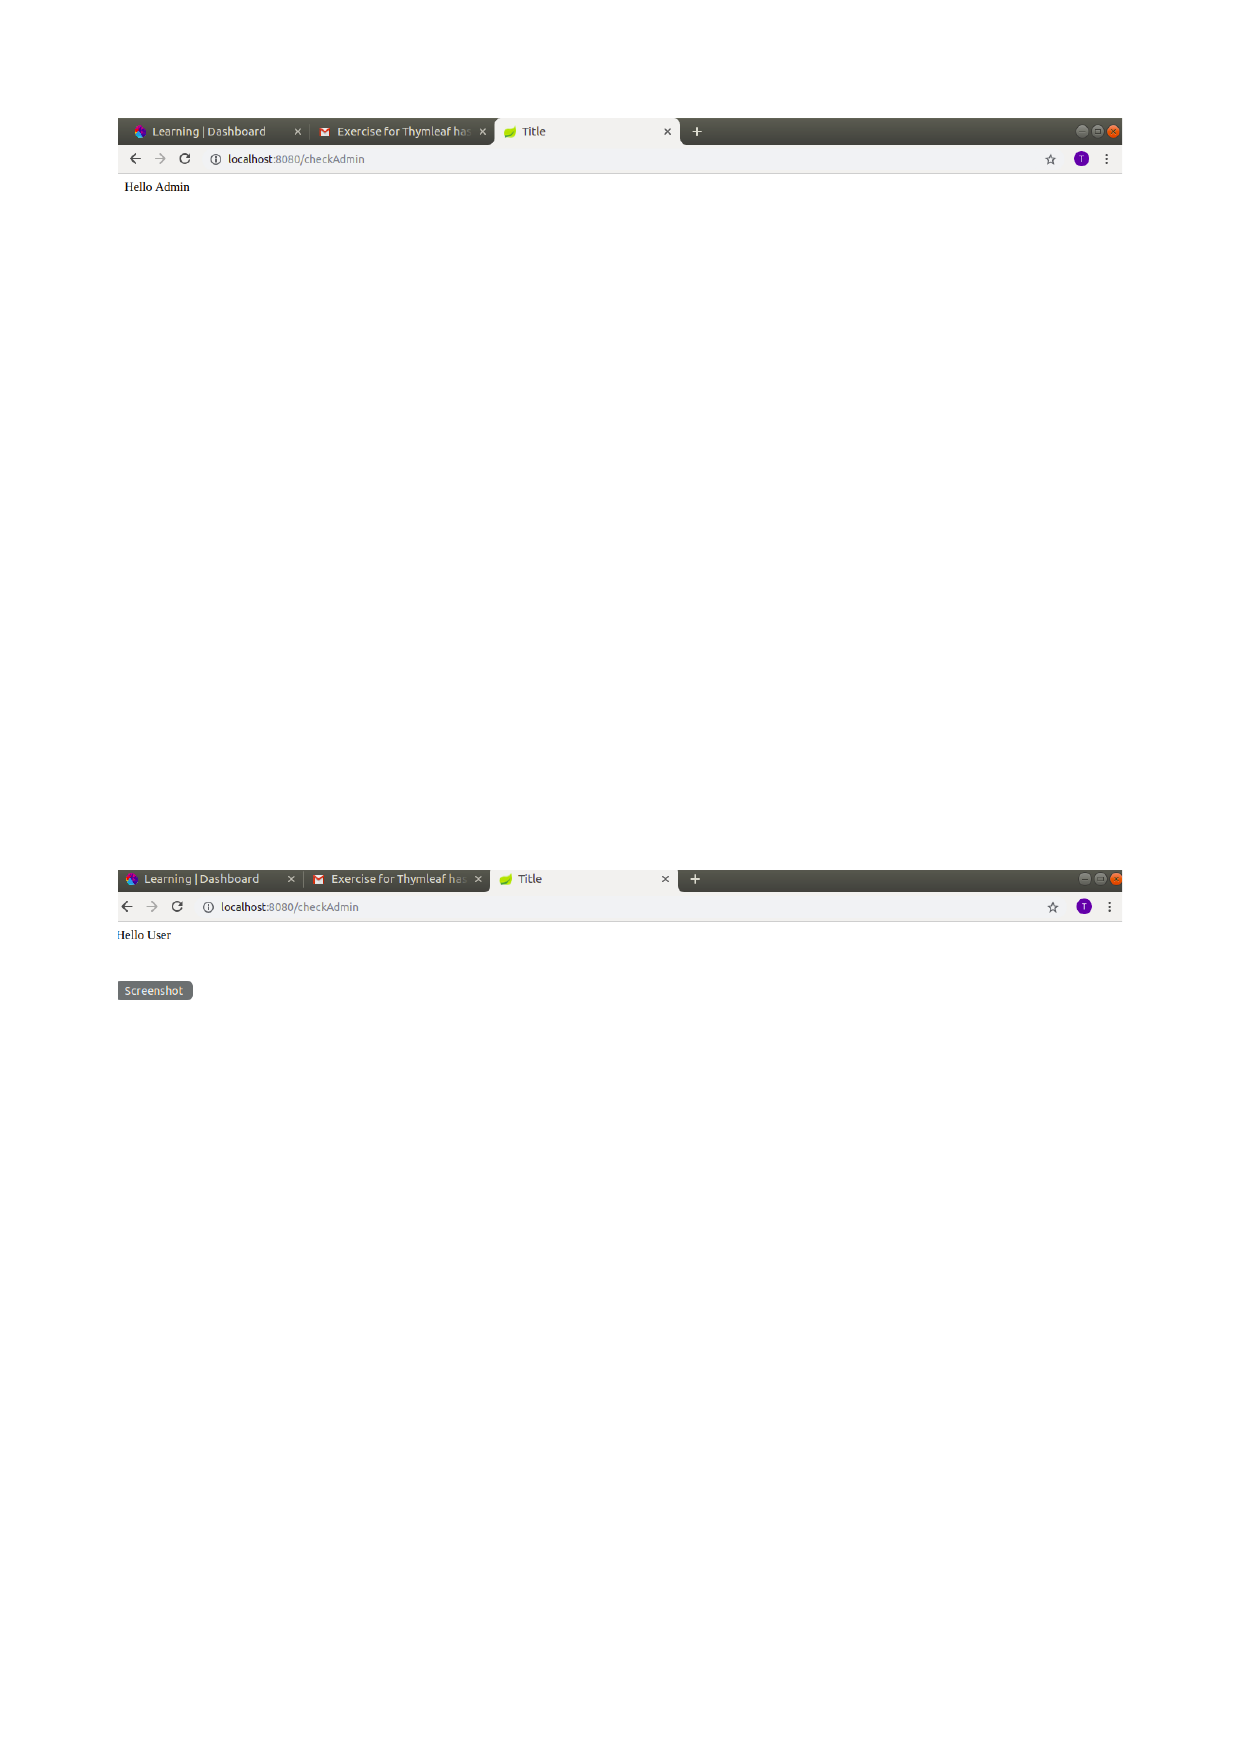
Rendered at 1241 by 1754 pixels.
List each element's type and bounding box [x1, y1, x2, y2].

picture [118, 118, 1123, 691]
picture [118, 870, 1123, 1270]
